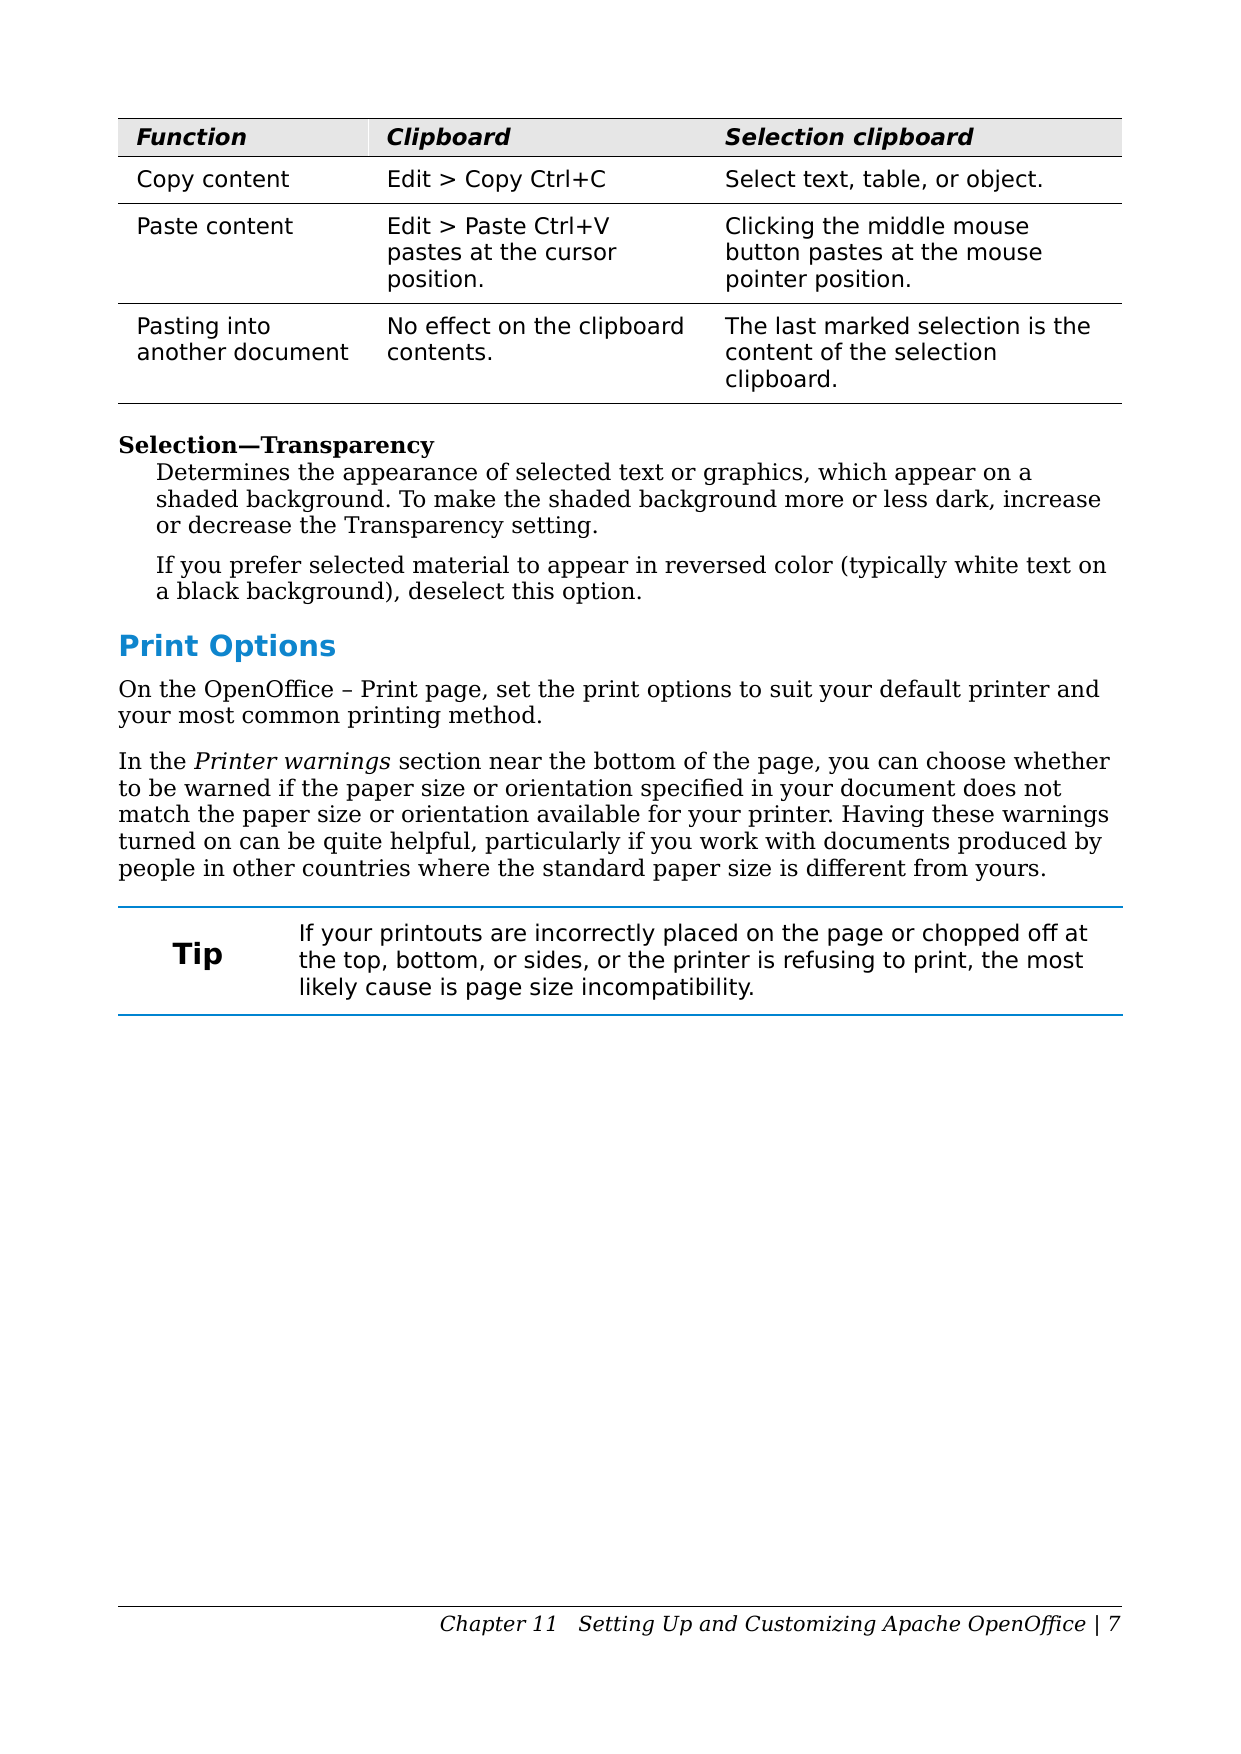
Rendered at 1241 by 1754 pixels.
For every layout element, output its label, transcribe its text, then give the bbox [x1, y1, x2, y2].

subtitle Print Options [118, 629, 1122, 663]
table_cell Edit > Copy Ctrl+C [369, 157, 707, 203]
table_header Function [118, 119, 368, 156]
table_header Selection clipboard [707, 119, 1122, 156]
table_header Clipboard [369, 119, 707, 156]
text Determines the appearance of selected text or graphics, which appear on a shaded background. To make the shaded background more or less dark, increase or decrease the Transparency setting. [156, 459, 1122, 539]
table_cell Copy content [118, 157, 368, 203]
text Selection—Transparency [118, 432, 1122, 459]
table_header If your printouts are incorrectly placed on the page or chopped off at the top, bottom, or sides, or the printer is refusing to print, the most likely cause is page size incompatibility. [277, 908, 1123, 1014]
text If you prefer selected material to appear in reversed color (typically white text on a black background), deselect this option. [156, 552, 1122, 605]
table_cell Paste content [118, 204, 368, 303]
table_cell Edit > Paste Ctrl+V pastes at the cursor position. [369, 204, 707, 303]
table_cell The last marked selection is the content of the selection clipboard. [707, 304, 1122, 403]
table_cell Select text, table, or object. [707, 157, 1122, 203]
table_header Tip [118, 908, 277, 1014]
table_cell Pasting into another document [118, 304, 368, 403]
table_cell Clicking the middle mouse button pastes at the mouse pointer position. [707, 204, 1122, 303]
text On the OpenOffice – Print page, set the print options to suit your default printer and your most common printing method. [118, 676, 1122, 729]
text In the Printer warnings section near the bottom of the page, you can choose whether to be warned if the paper size or orientation specified in your document does not match the paper size or orientation available for your printer. Having these warnings turned on can be quite helpful, particularly if you work with documents produced by people in other countries where the standard paper size is different from yours. [118, 748, 1122, 881]
table_cell No effect on the clipboard contents. [369, 304, 707, 403]
